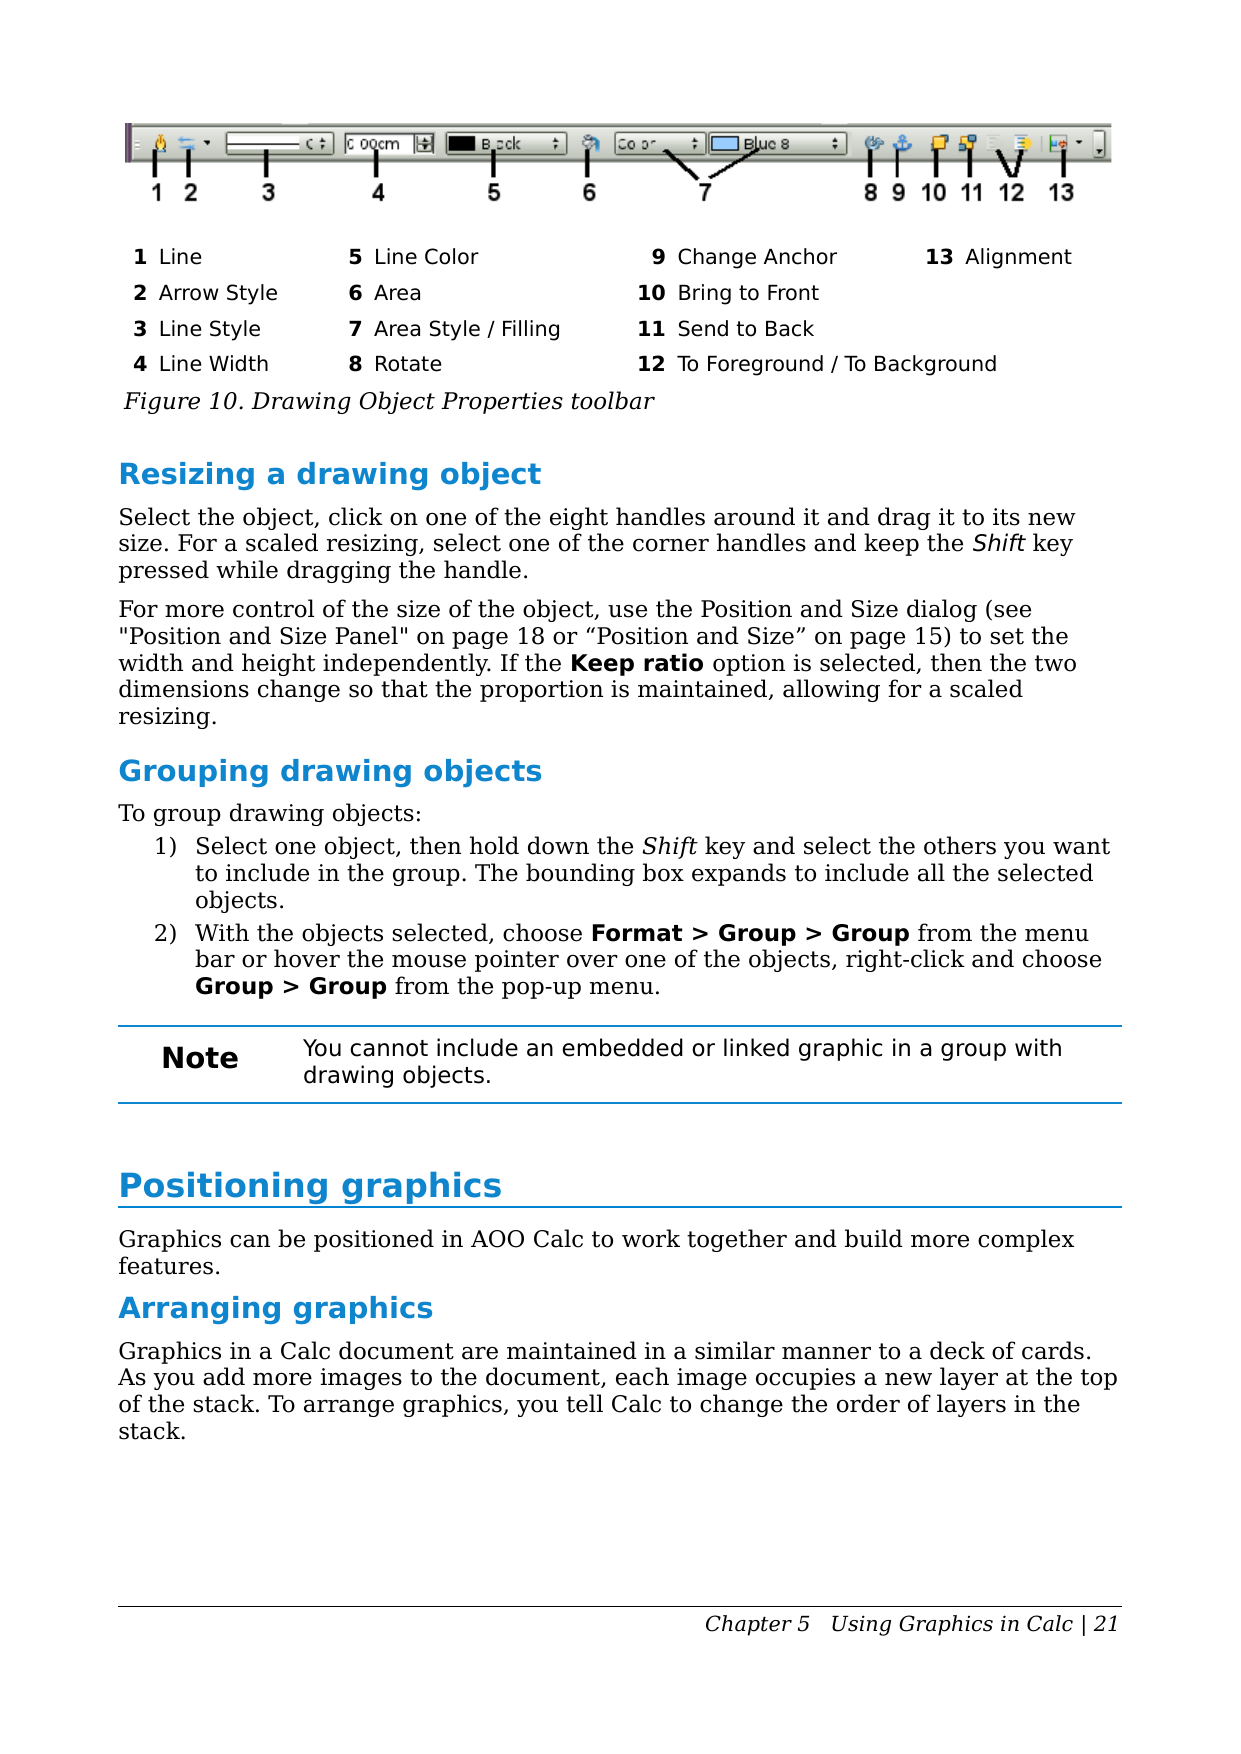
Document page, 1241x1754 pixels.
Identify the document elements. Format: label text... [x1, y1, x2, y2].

list With the objects selected, choose Format > Group > Group from the menu bar or hover the mouse pointer over one of the objects, right-click and choose Group > Group from the pop-up menu. [177, 920, 1122, 1000]
table_cell 1 [118, 240, 153, 275]
table_cell [960, 311, 1120, 347]
table_cell Send to Back [671, 311, 905, 347]
table_cell Rotate [368, 347, 620, 382]
table_header Note [118, 1027, 281, 1102]
table_cell 9 [620, 240, 671, 275]
table_header [118, 118, 1120, 239]
table_cell Arrow Style [153, 275, 337, 311]
table_cell 5 [337, 240, 368, 275]
list Select one object, then hold down the Shift key and select the others you want to include in the group. The bounding box expands to include all the selected objects. [177, 833, 1122, 913]
subtitle Arranging graphics [118, 1292, 1122, 1326]
table_cell 4 [118, 347, 153, 382]
table_cell 12 [620, 347, 671, 382]
table_cell 7 [337, 311, 368, 347]
table_cell Line Width [153, 347, 337, 382]
text Graphics in a Calc document are maintained in a similar manner to a deck of cards. As you add more images to the document, each image occupies a new layer at the top of the stack. To arrange graphics, you tell Calc to change the order of layers in the stack. [118, 1338, 1122, 1444]
text Select the object, click on one of the eight handles around it and drag it to its new size. For a scaled resizing, select one of the corner handles and keep the Shift key pressed while dragging the handle. [118, 504, 1122, 584]
table_cell 3 [118, 311, 153, 347]
table_header You cannot include an embedded or linked graphic in a group with drawing objects. [281, 1027, 1122, 1102]
subtitle Grouping drawing objects [118, 754, 1122, 788]
table_cell 13 [905, 240, 959, 275]
text Graphics can be positioned in AOO Calc to work together and build more complex features. [118, 1226, 1122, 1280]
table_cell Alignment [960, 240, 1120, 275]
table_cell [960, 275, 1120, 311]
table_cell Figure 10. Drawing Object Properties toolbar [118, 383, 1120, 427]
table_cell Line [153, 240, 337, 275]
table_cell Change Anchor [671, 240, 905, 275]
subtitle Resizing a drawing object [118, 457, 1122, 491]
table_cell [905, 311, 959, 347]
table_cell [905, 275, 959, 311]
table_cell 10 [620, 275, 671, 311]
table_cell 2 [118, 275, 153, 311]
table_cell Line Style [153, 311, 337, 347]
text For more control of the size of the object, use the Position and Size dialog (see "Position and Size Panel" on page 18 or “Position and Size” on page 15) to set the width and height independently. If the Keep ratio option is selected, then the two dimensions change so that the proportion is maintained, allowing for a scaled resizing. [118, 596, 1122, 730]
picture [125, 123, 1113, 213]
table_cell To Foreground / To Background [671, 347, 1120, 382]
table_cell Bring to Front [671, 275, 905, 311]
table_cell 8 [337, 347, 368, 382]
table_cell Area Style / Filling [368, 311, 620, 347]
subtitle Positioning graphics [118, 1167, 1122, 1206]
list To group drawing objects: [118, 800, 1122, 827]
table_cell Line Color [368, 240, 620, 275]
table_cell 6 [337, 275, 368, 311]
table_cell Area [368, 275, 620, 311]
table_cell 11 [620, 311, 671, 347]
